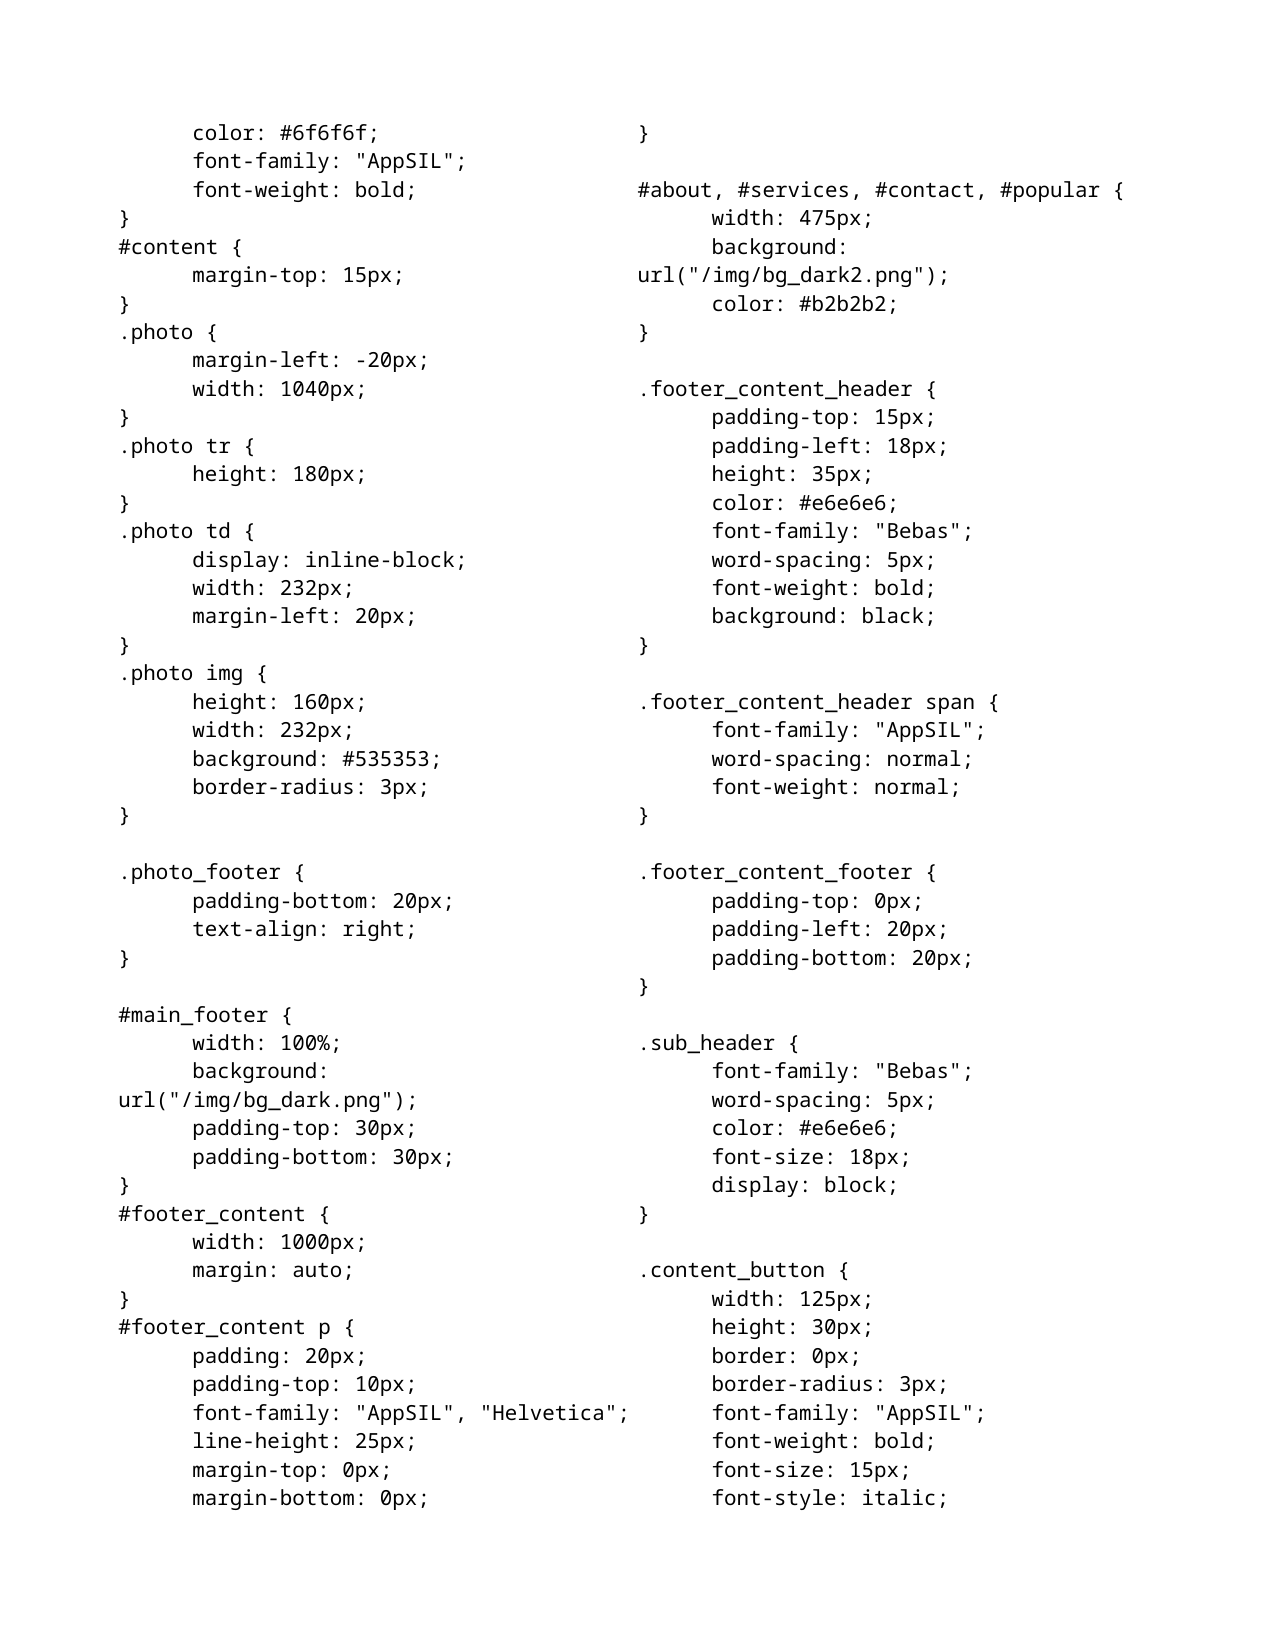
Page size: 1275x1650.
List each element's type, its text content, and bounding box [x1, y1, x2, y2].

text } [637, 118, 1157, 147]
text } [118, 1170, 637, 1199]
text .photo { [118, 317, 637, 346]
text } [637, 317, 1157, 346]
text .photo td { [118, 516, 637, 545]
text margin: auto; [118, 1256, 637, 1284]
text color: #b2b2b2; [637, 289, 1157, 317]
text font-family: "AppSIL", "Helvetica"; [118, 1398, 637, 1426]
text .footer_content_header { [637, 374, 1157, 402]
text } [637, 971, 1157, 1000]
text height: 30px; [637, 1312, 1157, 1341]
text font-style: italic; [637, 1483, 1157, 1512]
text background: url("/img/bg_dark2.png"); [637, 232, 1157, 289]
text height: 35px; [637, 459, 1157, 488]
text margin-left: 20px; [118, 602, 637, 630]
text } [118, 488, 637, 516]
text } [118, 289, 637, 317]
text width: 1000px; [118, 1227, 637, 1256]
text font-weight: normal; [637, 772, 1157, 801]
text border-radius: 3px; [118, 772, 637, 801]
text #footer_content p { [118, 1312, 637, 1341]
text #footer_content { [118, 1199, 637, 1227]
text } [118, 1284, 637, 1312]
text margin-bottom: 0px; [118, 1483, 637, 1512]
text .photo_footer { [118, 857, 637, 886]
text } [118, 801, 637, 829]
text } [637, 630, 1157, 658]
text .photo tr { [118, 431, 637, 459]
text padding-top: 30px; [118, 1113, 637, 1142]
text margin-left: -20px; [118, 346, 637, 374]
text padding: 20px; [118, 1341, 637, 1369]
text width: 125px; [637, 1284, 1157, 1312]
text } [637, 1199, 1157, 1227]
text font-size: 18px; [637, 1142, 1157, 1170]
text .sub_header { [637, 1028, 1157, 1057]
text word-spacing: 5px; [637, 545, 1157, 573]
text word-spacing: 5px; [637, 1085, 1157, 1113]
text background: url("/img/bg_dark.png"); [118, 1057, 637, 1113]
text color: #e6e6e6; [637, 488, 1157, 516]
text font-size: 15px; [637, 1455, 1157, 1483]
text border: 0px; [637, 1341, 1157, 1369]
text font-family: "AppSIL"; [637, 1398, 1157, 1426]
text .footer_content_header span { [637, 687, 1157, 715]
text background: black; [637, 602, 1157, 630]
text padding-bottom: 30px; [118, 1142, 637, 1170]
text display: block; [637, 1170, 1157, 1199]
text .photo img { [118, 658, 637, 687]
text } [118, 402, 637, 431]
text line-height: 25px; [118, 1426, 637, 1455]
text color: #e6e6e6; [637, 1113, 1157, 1142]
text padding-top: 15px; [637, 402, 1157, 431]
text font-weight: bold; [637, 1426, 1157, 1455]
text } [118, 943, 637, 971]
text word-spacing: normal; [637, 744, 1157, 772]
text text-align: right; [118, 914, 637, 943]
text #about, #services, #contact, #popular { [637, 175, 1157, 203]
text display: inline-block; [118, 545, 637, 573]
text margin-top: 15px; [118, 260, 637, 289]
text font-family: "Bebas"; [637, 516, 1157, 545]
text font-family: "AppSIL"; [118, 147, 637, 175]
text margin-top: 0px; [118, 1455, 637, 1483]
text height: 180px; [118, 459, 637, 488]
text font-family: "Bebas"; [637, 1057, 1157, 1085]
text padding-left: 20px; [637, 914, 1157, 943]
text .content_button { [637, 1256, 1157, 1284]
text font-weight: bold; [637, 573, 1157, 602]
text padding-bottom: 20px; [637, 943, 1157, 971]
text font-family: "AppSIL"; [637, 715, 1157, 744]
text } [118, 203, 637, 232]
text font-weight: bold; [118, 175, 637, 203]
text #content { [118, 232, 637, 260]
text } [118, 630, 637, 658]
text .footer_content_footer { [637, 857, 1157, 886]
text padding-left: 18px; [637, 431, 1157, 459]
text padding-top: 10px; [118, 1369, 637, 1398]
text padding-top: 0px; [637, 886, 1157, 914]
text width: 232px; [118, 573, 637, 602]
text border-radius: 3px; [637, 1369, 1157, 1398]
text width: 1040px; [118, 374, 637, 402]
text width: 475px; [637, 203, 1157, 232]
text } [637, 801, 1157, 829]
text width: 100%; [118, 1028, 637, 1057]
text width: 232px; [118, 715, 637, 744]
text color: #6f6f6f; [118, 118, 637, 147]
text background: #535353; [118, 744, 637, 772]
text padding-bottom: 20px; [118, 886, 637, 914]
text height: 160px; [118, 687, 637, 715]
text #main_footer { [118, 1000, 637, 1028]
